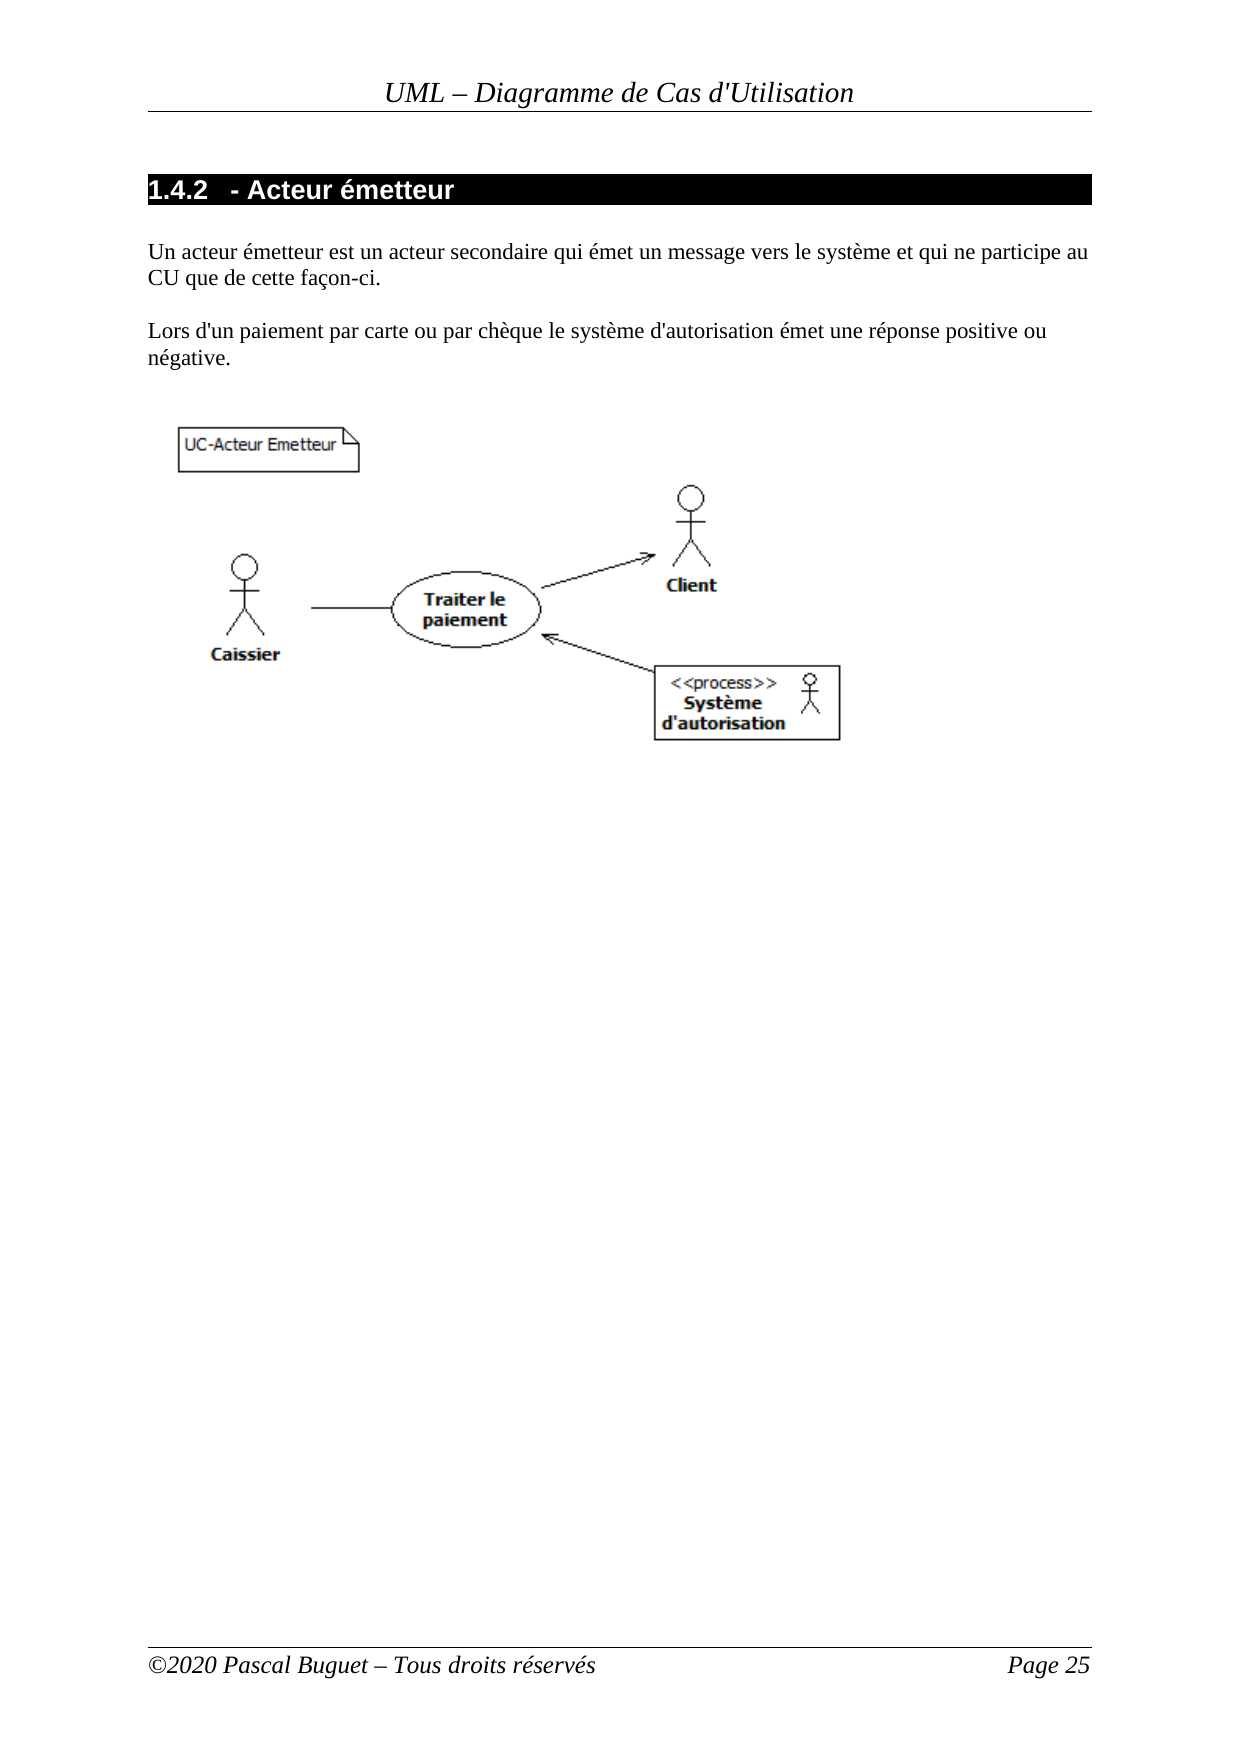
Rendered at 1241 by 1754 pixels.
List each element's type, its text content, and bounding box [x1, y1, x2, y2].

picture [147, 396, 872, 772]
text Un acteur émetteur est un acteur secondaire qui émet un message vers le système et qui ne participe au CU que de cette façon-ci. [148, 238, 1092, 291]
subtitle - Acteur émetteur [148, 174, 1092, 205]
text Lors d'un paiement par carte ou par chèque le système d'autorisation émet une réponse positive ou négative. [148, 317, 1092, 370]
